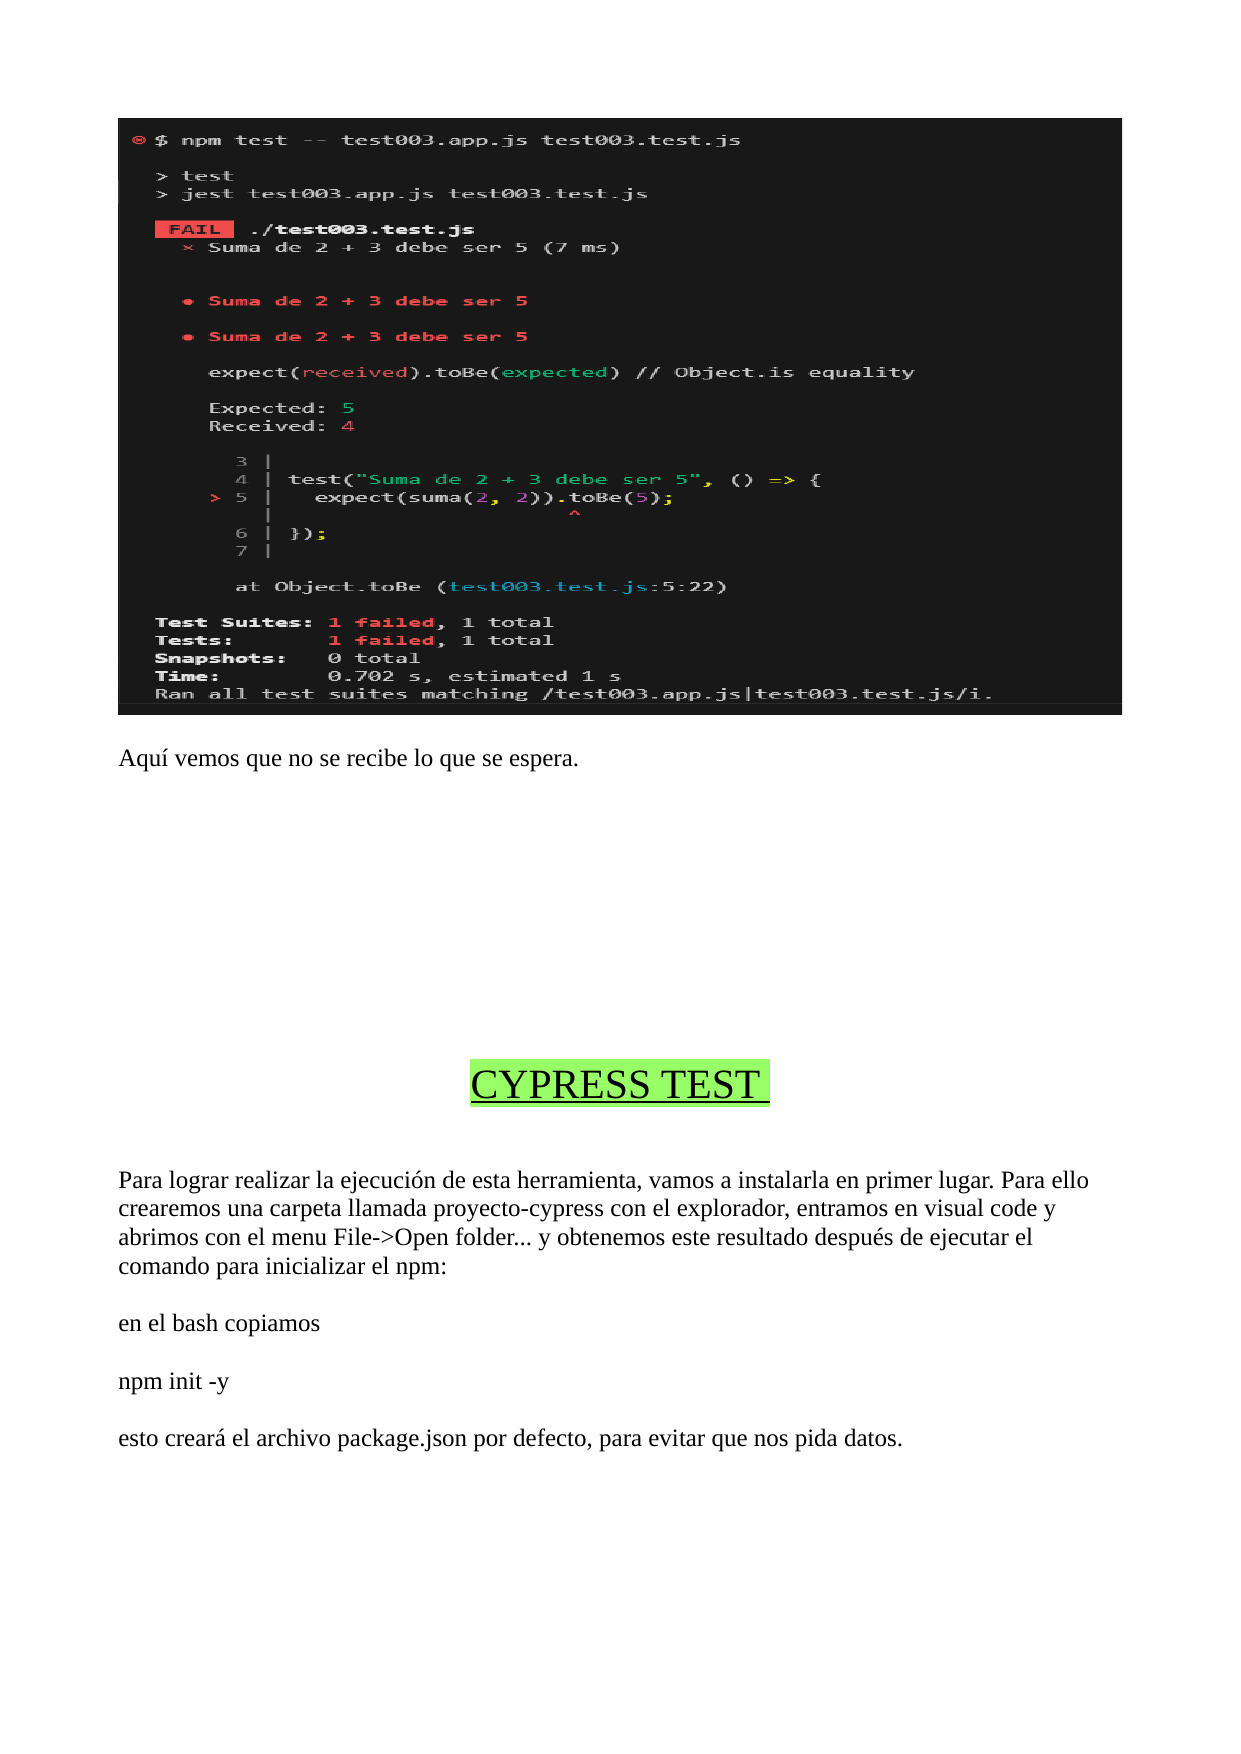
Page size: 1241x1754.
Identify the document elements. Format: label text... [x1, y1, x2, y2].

text esto creará el archivo package.json por defecto, para evitar que nos pida datos. [118, 1423, 1122, 1452]
text npm init -y [118, 1366, 1122, 1395]
text Para lograr realizar la ejecución de esta herramienta, vamos a instalarla en primer lugar. Para ello crearemos una carpeta llamada proyecto-cypress con el explorador, entramos en visual code y abrimos con el menu File->Open folder... y obtenemos este resultado después de ejecutar el comando para inicializar el npm: [118, 1165, 1122, 1280]
text en el bash copiamos [118, 1308, 1122, 1337]
text Aquí vemos que no se recibe lo que se espera. [118, 743, 1122, 772]
text CYPRESS TEST [118, 1059, 1122, 1107]
